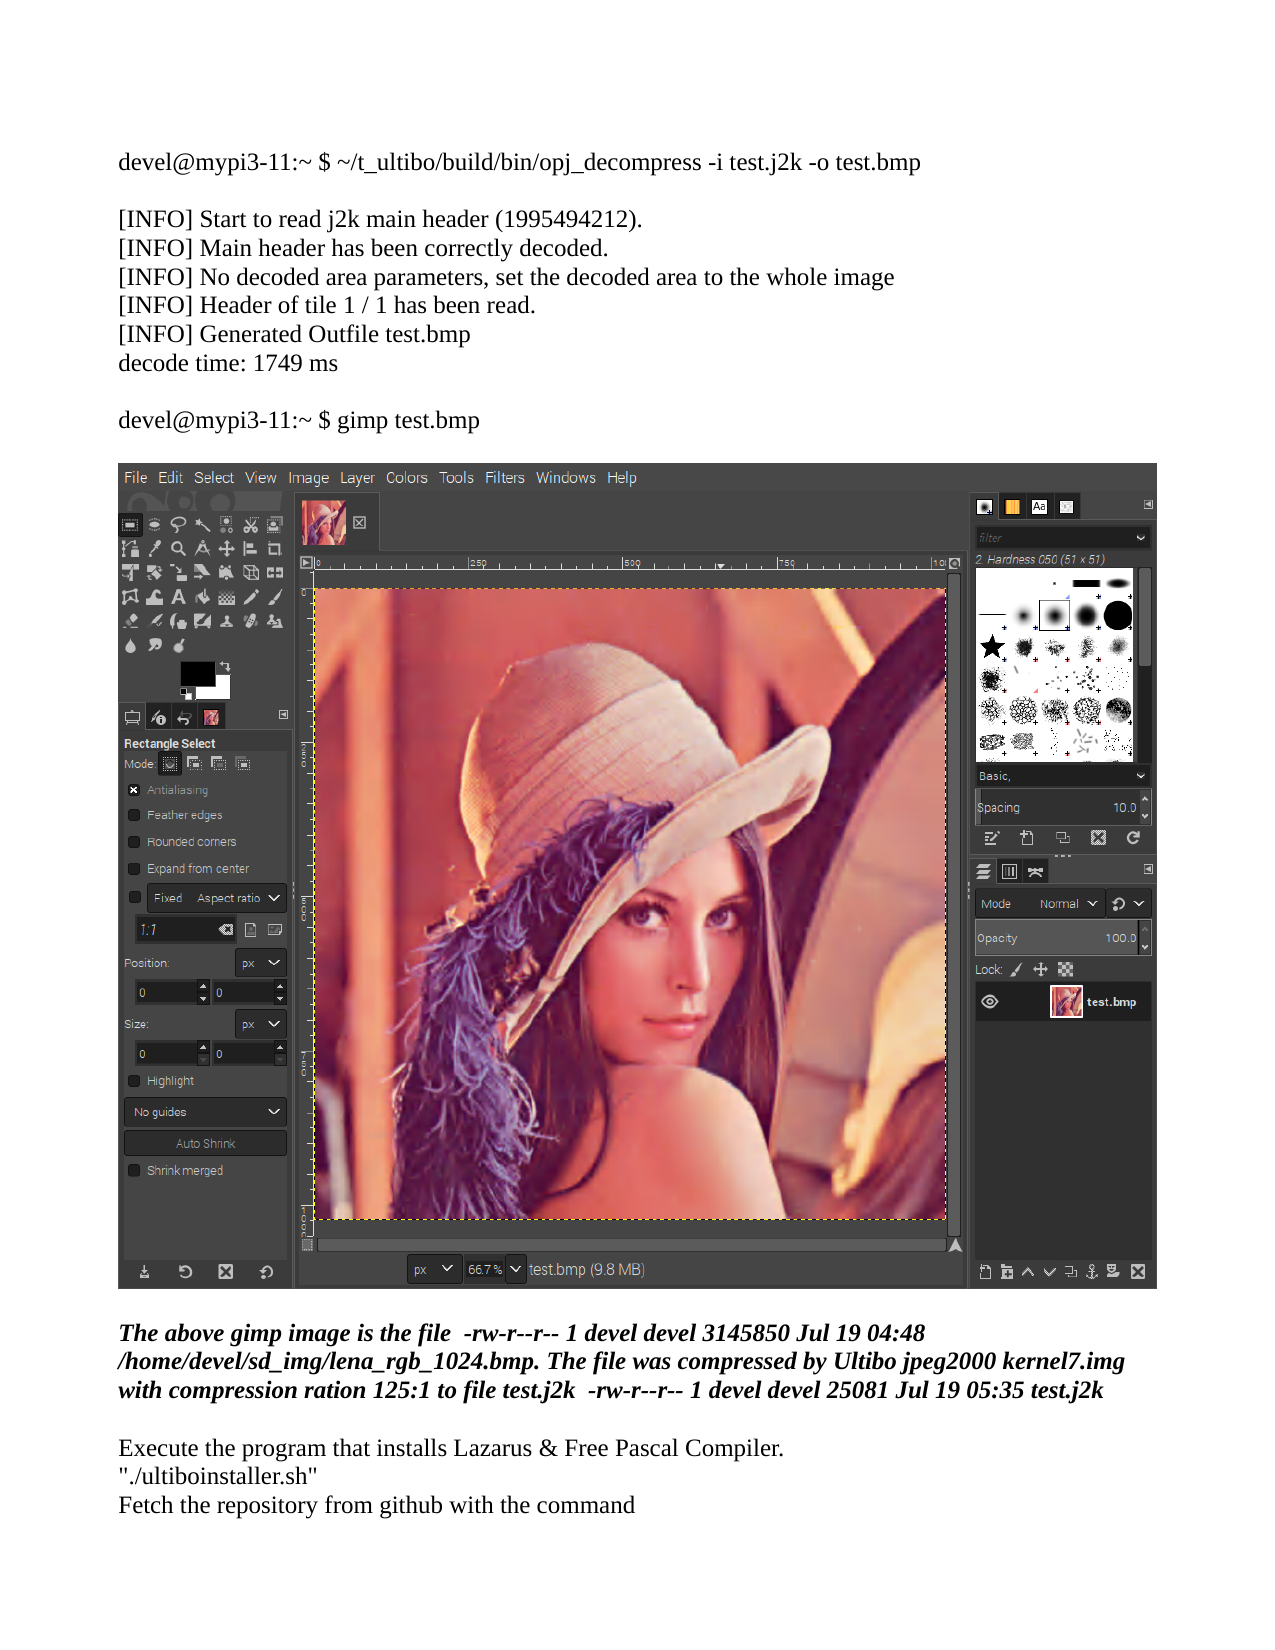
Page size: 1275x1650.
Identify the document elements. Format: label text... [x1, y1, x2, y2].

text Execute the program that installs Lazarus & Free Pascal Compiler. [118, 1433, 1157, 1461]
text [INFO] Main header has been correctly decoded. [118, 233, 1157, 262]
text devel@mypi3-11:~ $ gimp test.bmp [118, 406, 1157, 434]
picture [118, 463, 1157, 1289]
text [INFO] No decoded area parameters, set the decoded area to the whole image [118, 262, 1157, 291]
text with compression ration 125:1 to file test.j2k -rw-r--r-- 1 devel devel 25081 Jul 19 05:35 test.j2k [118, 1375, 1157, 1404]
text [INFO] Header of tile 1 / 1 has been read. [118, 291, 1157, 319]
text [INFO] Generated Outfile test.bmp [118, 319, 1157, 348]
text "./ultiboinstaller.sh" [118, 1461, 1157, 1490]
text Fetch the repository from github with the command [118, 1490, 1157, 1519]
text [INFO] Start to read j2k main header (1995494212). [118, 204, 1157, 233]
text devel@mypi3-11:~ $ ~/t_ultibo/build/bin/opj_decompress -i test.j2k -o test.bmp [118, 147, 1157, 176]
text The above gimp image is the file -rw-r--r-- 1 devel devel 3145850 Jul 19 04:48 /home/devel/sd_img/lena_rgb_1024.bmp. The file was compressed by Ultibo jpeg2000 kernel7.img [118, 1318, 1157, 1375]
text decode time: 1749 ms [118, 348, 1157, 377]
